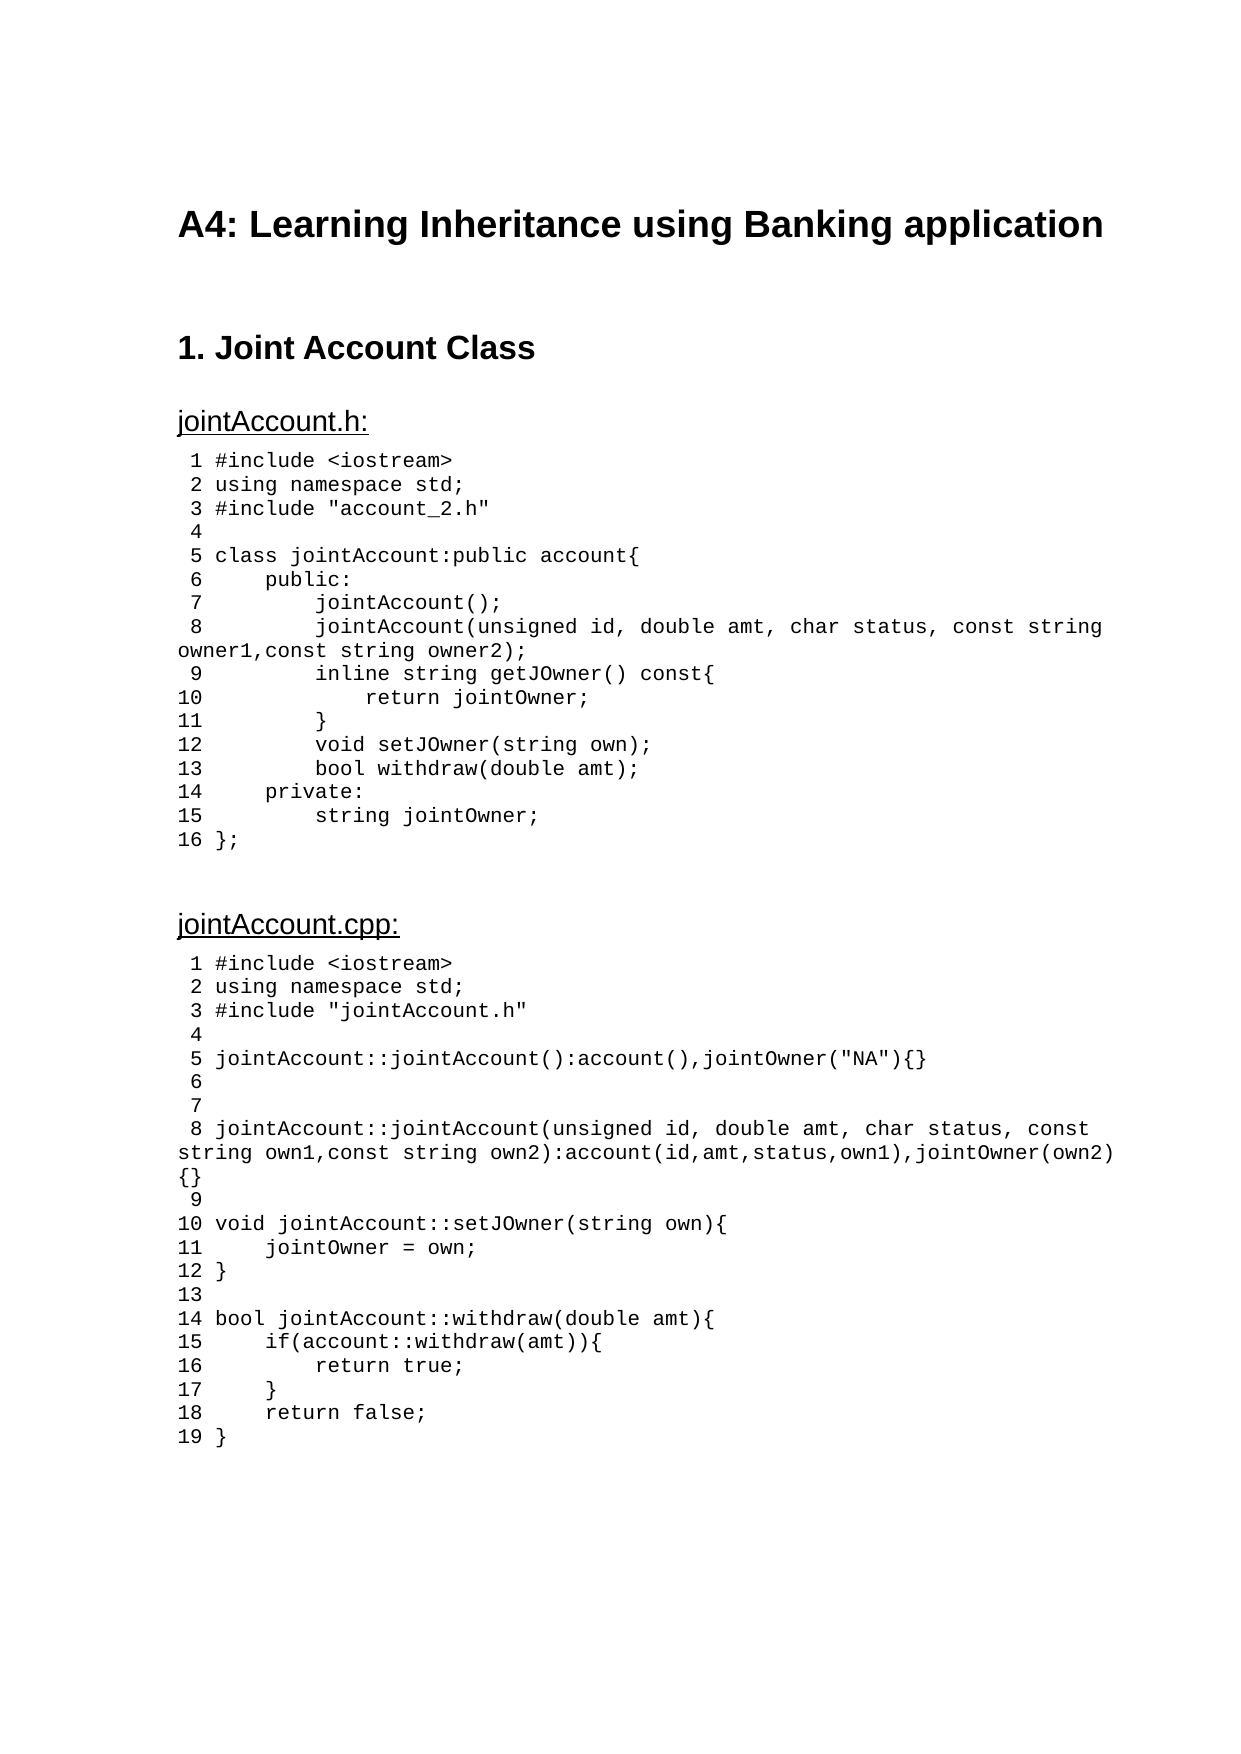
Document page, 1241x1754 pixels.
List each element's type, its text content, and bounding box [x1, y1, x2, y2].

text 14 bool jointAccount::withdraw(double amt){ [177, 1308, 1122, 1331]
text 18 return false; [177, 1402, 1122, 1426]
text 6 public: [177, 569, 1122, 592]
subtitle 1. Joint Account Class [177, 328, 1122, 367]
text 9 [177, 1189, 1122, 1213]
text 3 #include "account_2.h" [177, 498, 1122, 521]
subtitle jointAccount.cpp: [177, 907, 1122, 940]
text 3 #include "jointAccount.h" [177, 1000, 1122, 1024]
text 16 }; [177, 829, 1122, 852]
text 1 #include <iostream> [177, 953, 1122, 977]
text 5 class jointAccount:public account{ [177, 545, 1122, 569]
text 14 private: [177, 781, 1122, 805]
text 1 #include <iostream> [177, 450, 1122, 474]
text 9 inline string getJOwner() const{ [177, 663, 1122, 687]
text 12 void setJOwner(string own); [177, 734, 1122, 758]
text 4 [177, 1024, 1122, 1047]
subtitle A4: Learning Inheritance using Banking application [177, 202, 1122, 246]
subtitle jointAccount.h: [177, 404, 1122, 438]
text 17 } [177, 1378, 1122, 1402]
text 13 [177, 1284, 1122, 1308]
text 11 jointOwner = own; [177, 1237, 1122, 1260]
text 13 bool withdraw(double amt); [177, 758, 1122, 781]
text 8 jointAccount::jointAccount(unsigned id, double amt, char status, const string own1,const string own2):account(id,amt,status,own1),jointOwner(own2){} [177, 1118, 1122, 1189]
text 10 return jointOwner; [177, 687, 1122, 711]
text 2 using namespace std; [177, 977, 1122, 1000]
text 15 string jointOwner; [177, 805, 1122, 829]
text 5 jointAccount::jointAccount():account(),jointOwner("NA"){} [177, 1047, 1122, 1071]
text 8 jointAccount(unsigned id, double amt, char status, const string owner1,const string owner2); [177, 616, 1122, 663]
text 19 } [177, 1426, 1122, 1449]
text 16 return true; [177, 1355, 1122, 1378]
text 7 [177, 1095, 1122, 1118]
text 15 if(account::withdraw(amt)){ [177, 1331, 1122, 1355]
text 12 } [177, 1260, 1122, 1284]
text 2 using namespace std; [177, 474, 1122, 498]
text 6 [177, 1071, 1122, 1095]
text 11 } [177, 711, 1122, 734]
text 4 [177, 521, 1122, 545]
text 7 jointAccount(); [177, 592, 1122, 616]
text 10 void jointAccount::setJOwner(string own){ [177, 1213, 1122, 1237]
